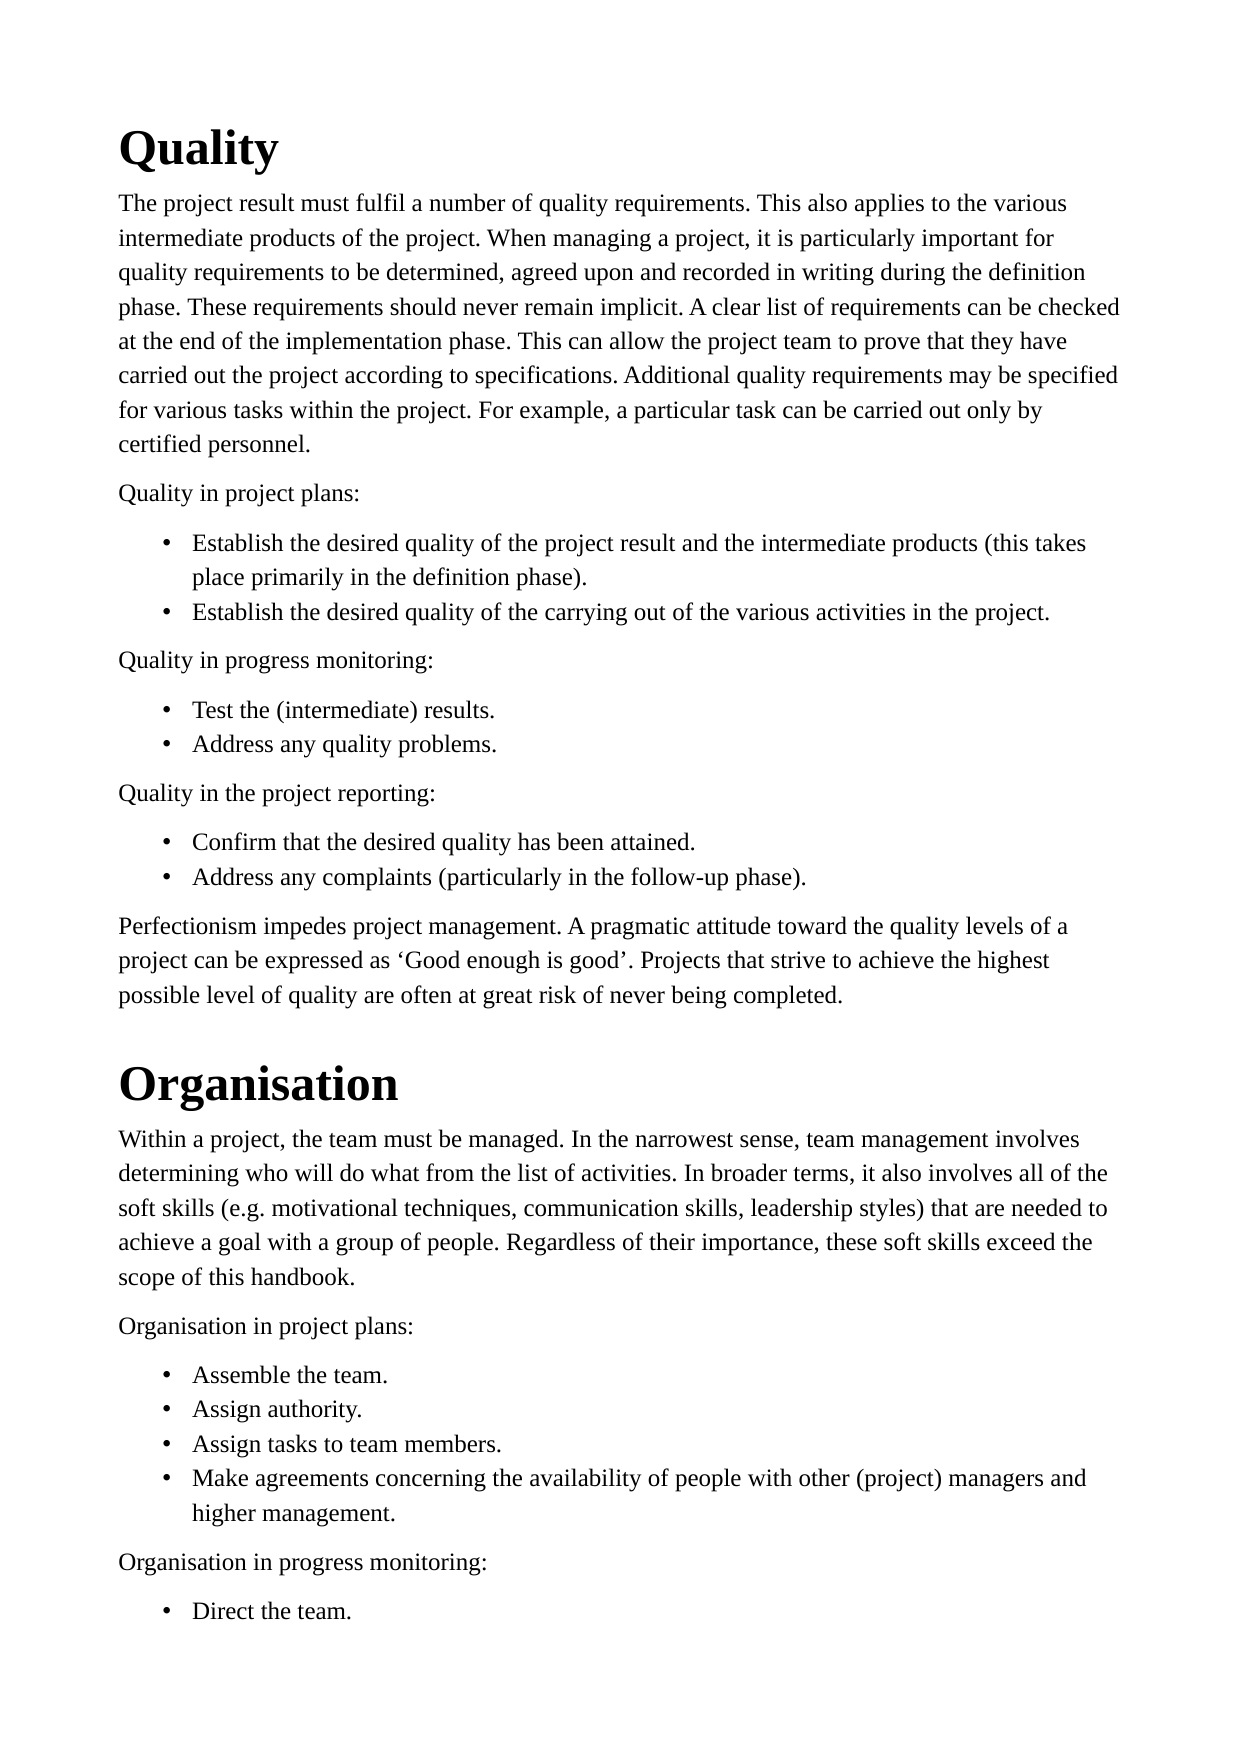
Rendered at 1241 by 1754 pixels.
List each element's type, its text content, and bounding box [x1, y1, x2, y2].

list Test the (intermediate) results. [162, 695, 1122, 723]
text Perfectionism impedes project management. A pragmatic attitude toward the quality levels of a project can be expressed as ‘Good enough is good’. Projects that strive to achieve the highest possible level of quality are often at great risk of never being completed. [118, 911, 1122, 1008]
list Assemble the team. [162, 1360, 1122, 1389]
text Organisation in progress monitoring: [118, 1547, 1122, 1576]
subtitle Organisation [118, 1054, 1122, 1111]
list Direct the team. [162, 1596, 1122, 1625]
text Within a project, the team must be managed. In the narrowest sense, team management involves determining who will do what from the list of activities. In broader terms, it also involves all of the soft skills (e.g. motivational techniques, communication skills, leadership styles) that are needed to achieve a goal with a group of people. Regardless of their importance, these soft skills exceed the scope of this handbook. [118, 1124, 1122, 1291]
text Quality in progress monitoring: [118, 646, 1122, 674]
text Quality in the project reporting: [118, 778, 1122, 807]
list Make agreements concerning the availability of people with other (project) managers and higher management. [162, 1463, 1122, 1527]
text The project result must fulfil a number of quality requirements. This also applies to the various intermediate products of the project. When managing a project, it is particularly important for quality requirements to be determined, agreed upon and recorded in writing during the definition phase. These requirements should never remain implicit. A clear list of requirements can be checked at the end of the implementation phase. This can allow the project team to prove that they have carried out the project according to specifications. Additional quality requirements may be specified for various tasks within the project. For example, a particular task can be carried out only by certified personnel. [118, 188, 1122, 458]
list Address any quality problems. [162, 729, 1122, 758]
subtitle Quality [118, 118, 1122, 176]
text Quality in project plans: [118, 478, 1122, 507]
text Organisation in project plans: [118, 1311, 1122, 1339]
list Address any complaints (particularly in the follow-up phase). [162, 862, 1122, 891]
list Assign authority. [162, 1394, 1122, 1423]
list Confirm that the desired quality has been attained. [162, 827, 1122, 856]
list Establish the desired quality of the carrying out of the various activities in the project. [162, 597, 1122, 625]
list Establish the desired quality of the project result and the intermediate products (this takes place primarily in the definition phase). [162, 528, 1122, 591]
list Assign tasks to team members. [162, 1429, 1122, 1458]
